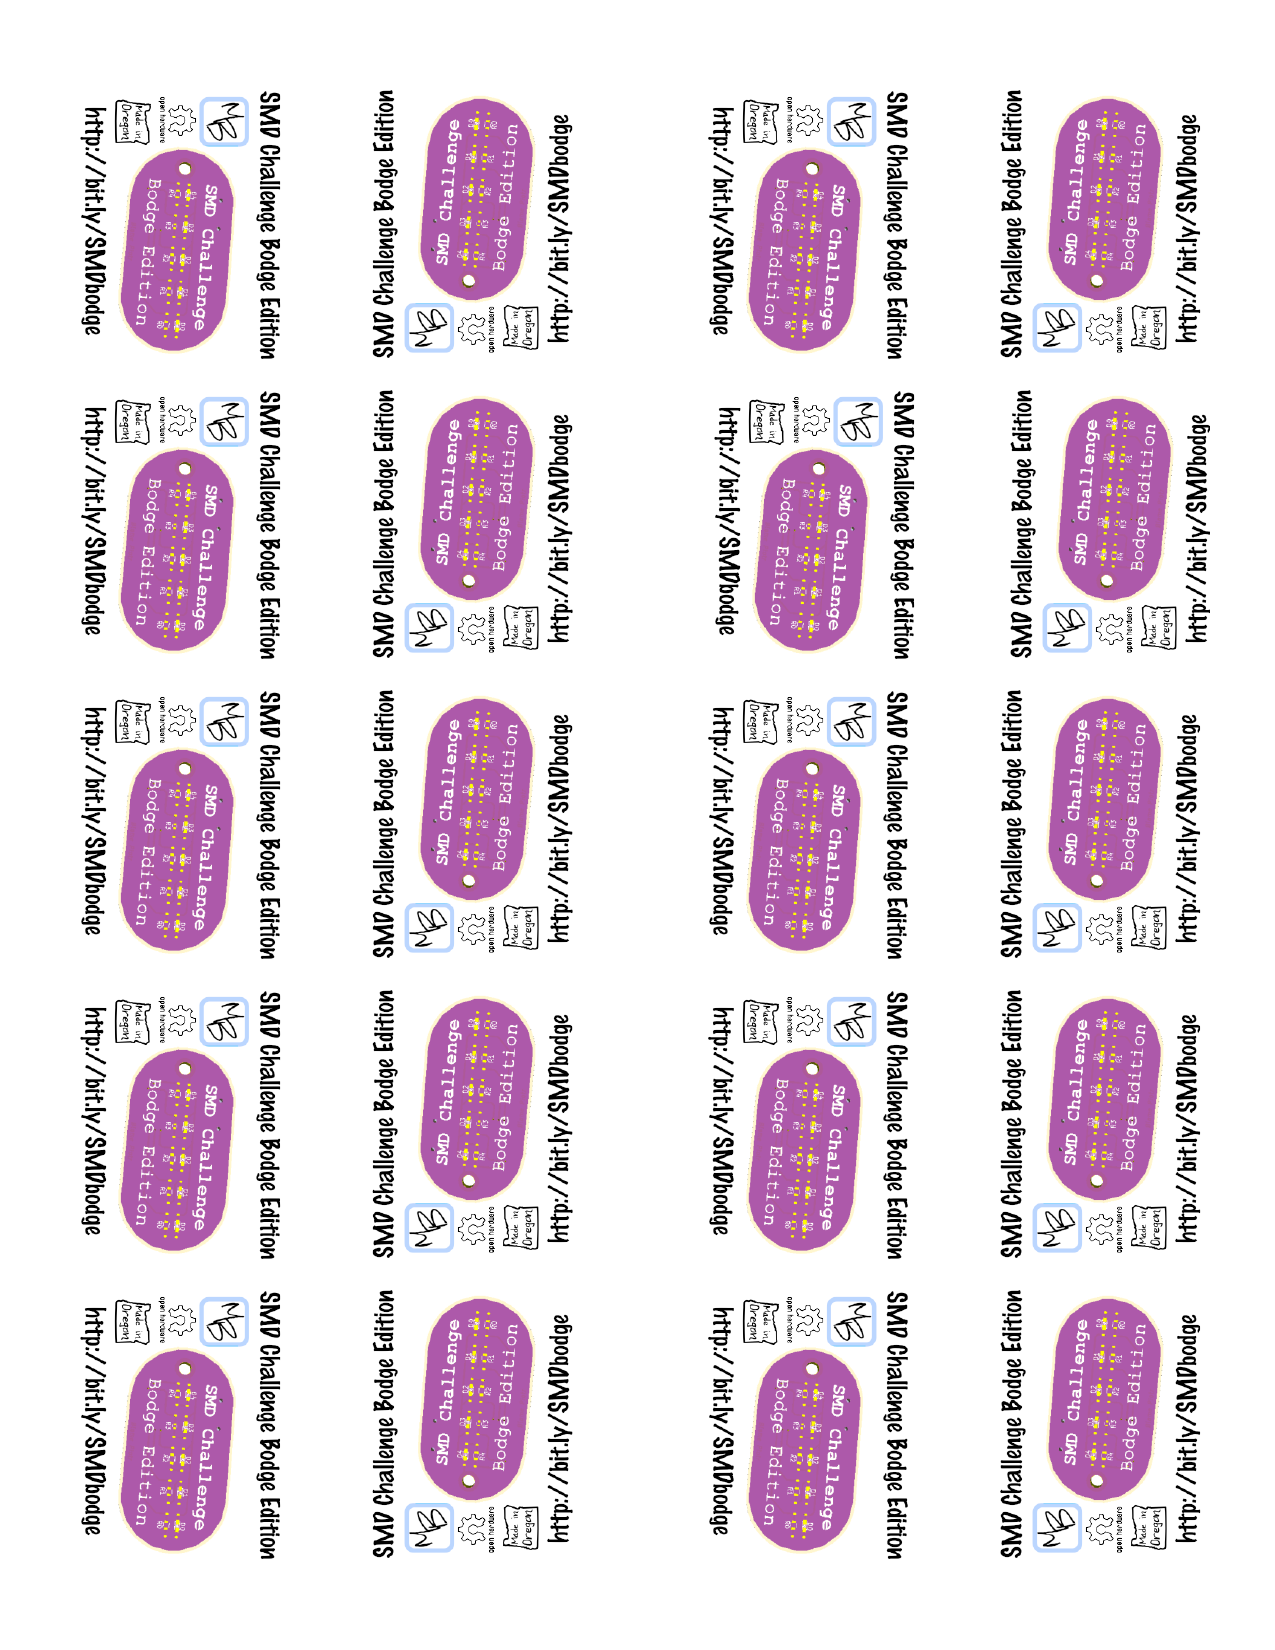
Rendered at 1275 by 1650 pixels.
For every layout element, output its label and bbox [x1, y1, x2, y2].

picture [372, 1290, 573, 1558]
picture [80, 391, 281, 659]
table_cell [646, 375, 1257, 675]
picture [1010, 390, 1210, 658]
table_cell [19, 675, 618, 975]
table_cell [19, 375, 618, 675]
picture [372, 390, 573, 658]
table_header [19, 75, 618, 375]
table_cell [19, 975, 618, 1275]
picture [80, 991, 281, 1259]
picture [1000, 1290, 1200, 1558]
picture [708, 691, 908, 959]
table_cell [19, 1275, 618, 1575]
table_cell [646, 975, 1257, 1275]
picture [80, 691, 281, 959]
picture [80, 1291, 281, 1559]
picture [708, 991, 908, 1259]
picture [714, 391, 915, 659]
picture [708, 1291, 908, 1559]
picture [1000, 990, 1200, 1258]
table_header [646, 75, 1257, 375]
picture [1000, 90, 1200, 358]
picture [372, 990, 573, 1258]
picture [372, 690, 573, 958]
table_cell [646, 1275, 1257, 1575]
table_header [618, 75, 646, 1575]
table_cell [646, 675, 1257, 975]
picture [372, 90, 573, 358]
picture [1000, 690, 1200, 958]
picture [708, 91, 908, 359]
picture [80, 91, 281, 359]
